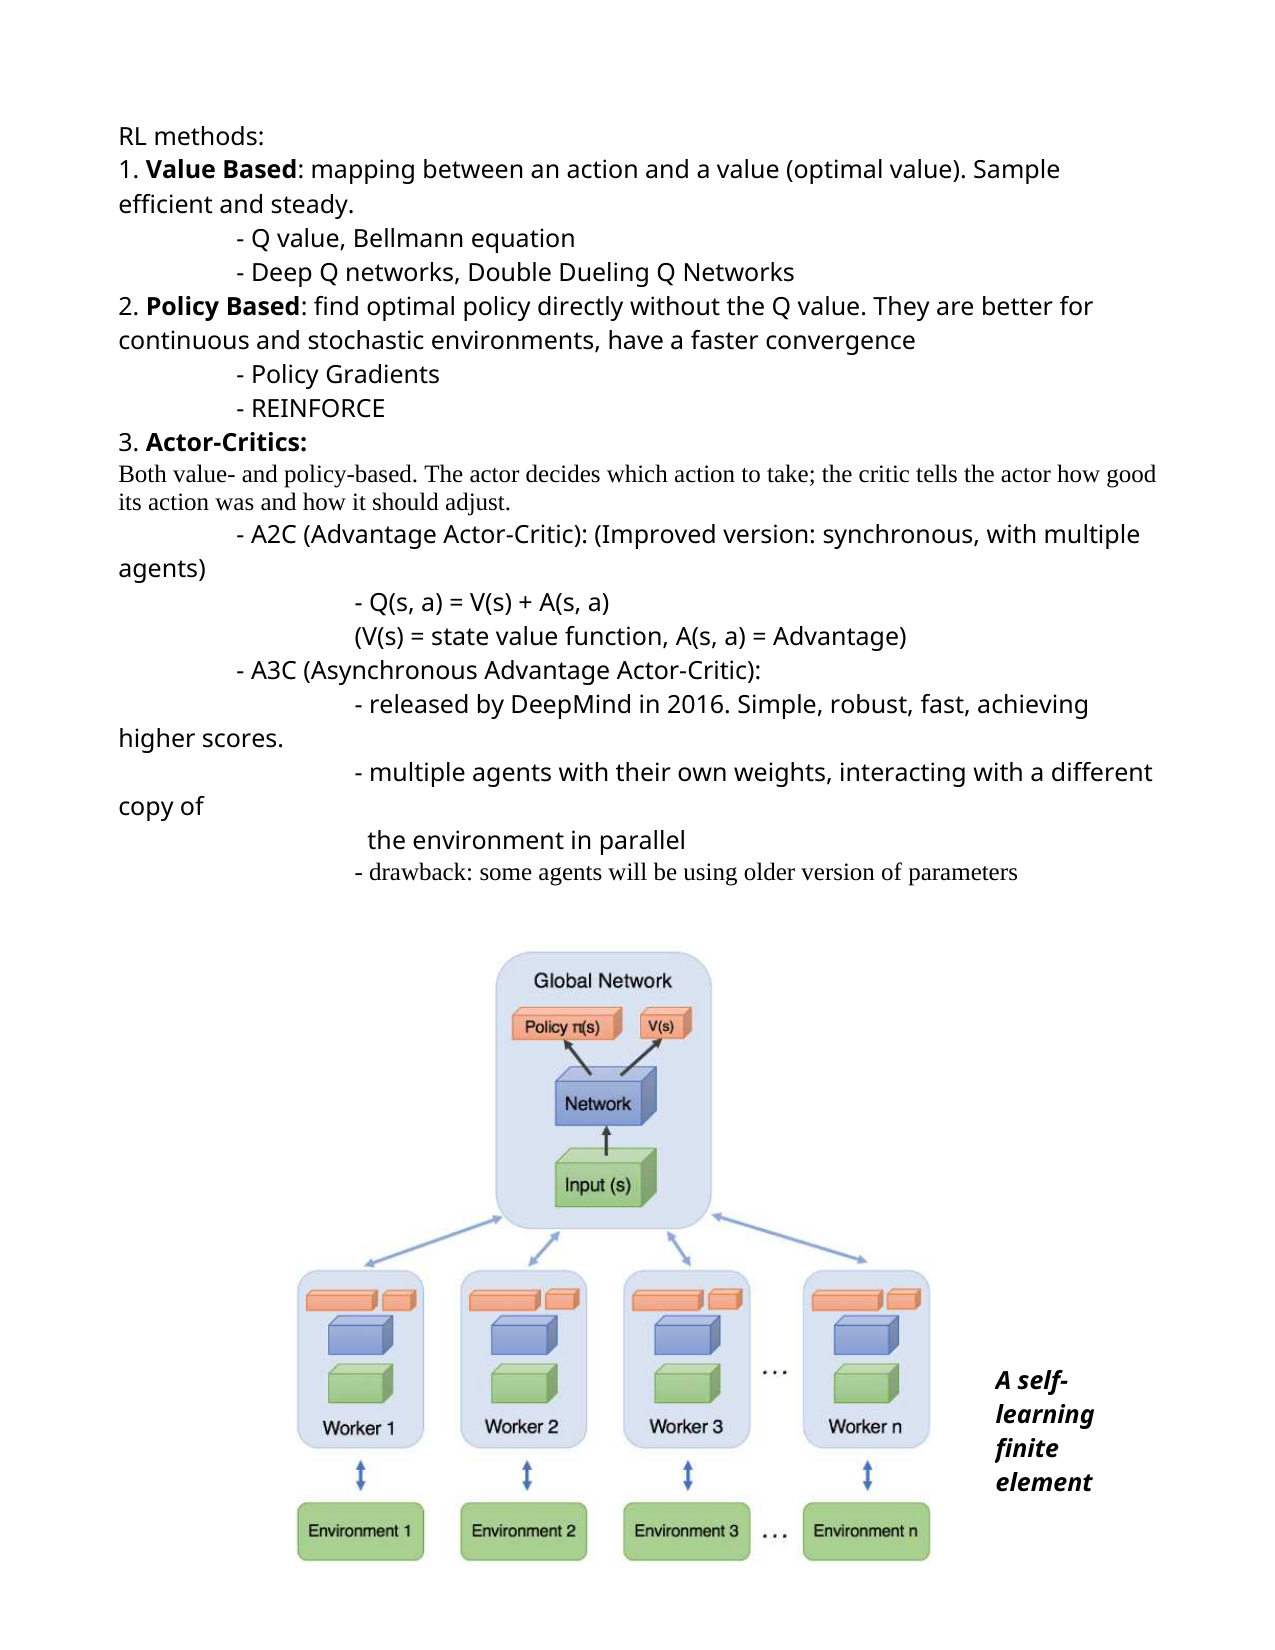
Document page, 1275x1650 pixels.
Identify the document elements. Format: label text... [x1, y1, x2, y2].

text 3. Actor-Critics: [118, 425, 1157, 459]
text (V(s) = state value function, A(s, a) = Advantage) [118, 618, 1157, 652]
text - released by DeepMind in 2016. Simple, robust, fast, achieving higher scores. [118, 687, 1157, 755]
text A self-learning finite element [996, 1362, 1157, 1499]
text - Q(s, a) = V(s) + A(s, a) [118, 584, 1157, 618]
text - A2C (Advantage Actor-Critic): (Improved version: synchronous, with multiple agents) [118, 516, 1157, 584]
text 2. Policy Based: find optimal policy directly without the Q value. They are better for continuous and stochastic environments, have a faster convergence [118, 288, 1157, 357]
text - Deep Q networks, Double Dueling Q Networks [118, 254, 1157, 288]
text - Policy Gradients [118, 357, 1157, 391]
text - multiple agents with their own weights, interacting with a different copy of [118, 755, 1157, 823]
text RL methods: [118, 118, 1157, 152]
text - drawback: some agents will be using older version of parameters [118, 857, 1157, 886]
picture [229, 911, 996, 1596]
text - REINFORCE [118, 391, 1157, 425]
text 1. Value Based: mapping between an action and a value (optimal value). Sample efficient and steady. [118, 152, 1157, 220]
text - A3C (Asynchronous Advantage Actor-Critic): [118, 652, 1157, 687]
text - Q value, Bellmann equation [118, 220, 1157, 254]
text the environment in parallel [118, 823, 1157, 857]
text [118, 1362, 229, 1499]
text Both value- and policy-based. The actor decides which action to take; the critic tells the actor how good its action was and how it should adjust. [118, 459, 1157, 516]
